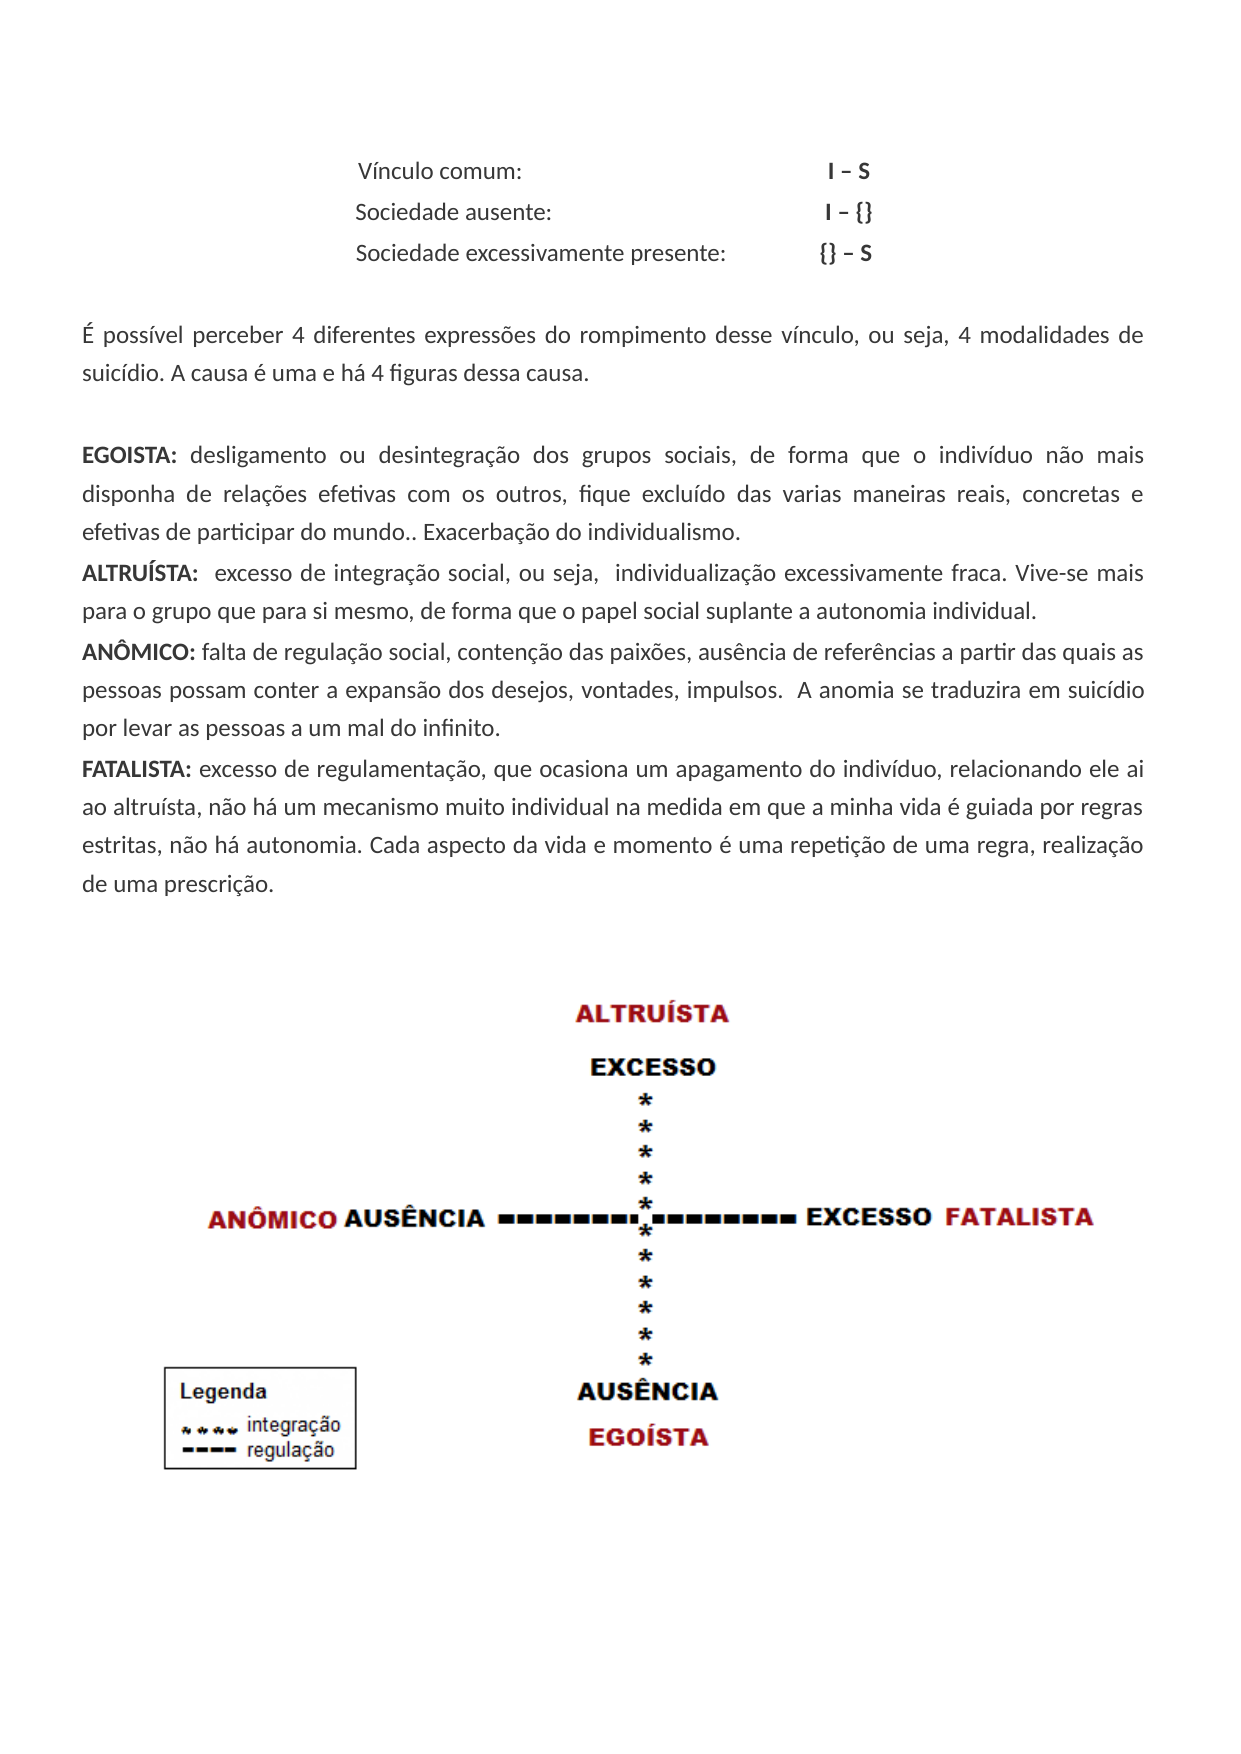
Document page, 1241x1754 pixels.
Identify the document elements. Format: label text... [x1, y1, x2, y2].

text É possível perceber 4 diferentes expressões do rompimento desse vínculo, ou seja, 4 modalidades de suicídio. A causa é uma e há 4 figuras dessa causa. [82, 312, 1146, 388]
text EGOISTA: desligamento ou desintegração dos grupos sociais, de forma que o indivíduo não mais disponha de relações efetivas com os outros, fique excluído das varias maneiras reais, concretas e efetivas de participar do mundo.. Exacerbação do individualismo. [82, 432, 1146, 546]
text Vínculo comum: I – S [82, 148, 1146, 186]
text FATALISTA: excesso de regulamentação, que ocasiona um apagamento do indivíduo, relacionando ele ai ao altruísta, não há um mecanismo muito individual na medida em que a minha vida é guiada por regras estritas, não há autonomia. Cada aspecto da vida e momento é uma repetição de uma regra, realização de uma prescrição. [82, 746, 1146, 898]
text Sociedade ausente: I – {} [82, 189, 1146, 227]
text ANÔMICO: falta de regulação social, contenção das paixões, ausência de referências a partir das quais as pessoas possam conter a expansão dos desejos, vontades, impulsos. A anomia se traduzira em suicídio por levar as pessoas a um mal do infinito. [82, 628, 1146, 743]
text ALTRUÍSTA: excesso de integração social, ou seja, individualização excessivamente fraca. Vive-se mais para o grupo que para si mesmo, de forma que o papel social suplante a autonomia individual. [82, 549, 1146, 626]
text Sociedade excessivamente presente: {} – S [82, 230, 1146, 268]
